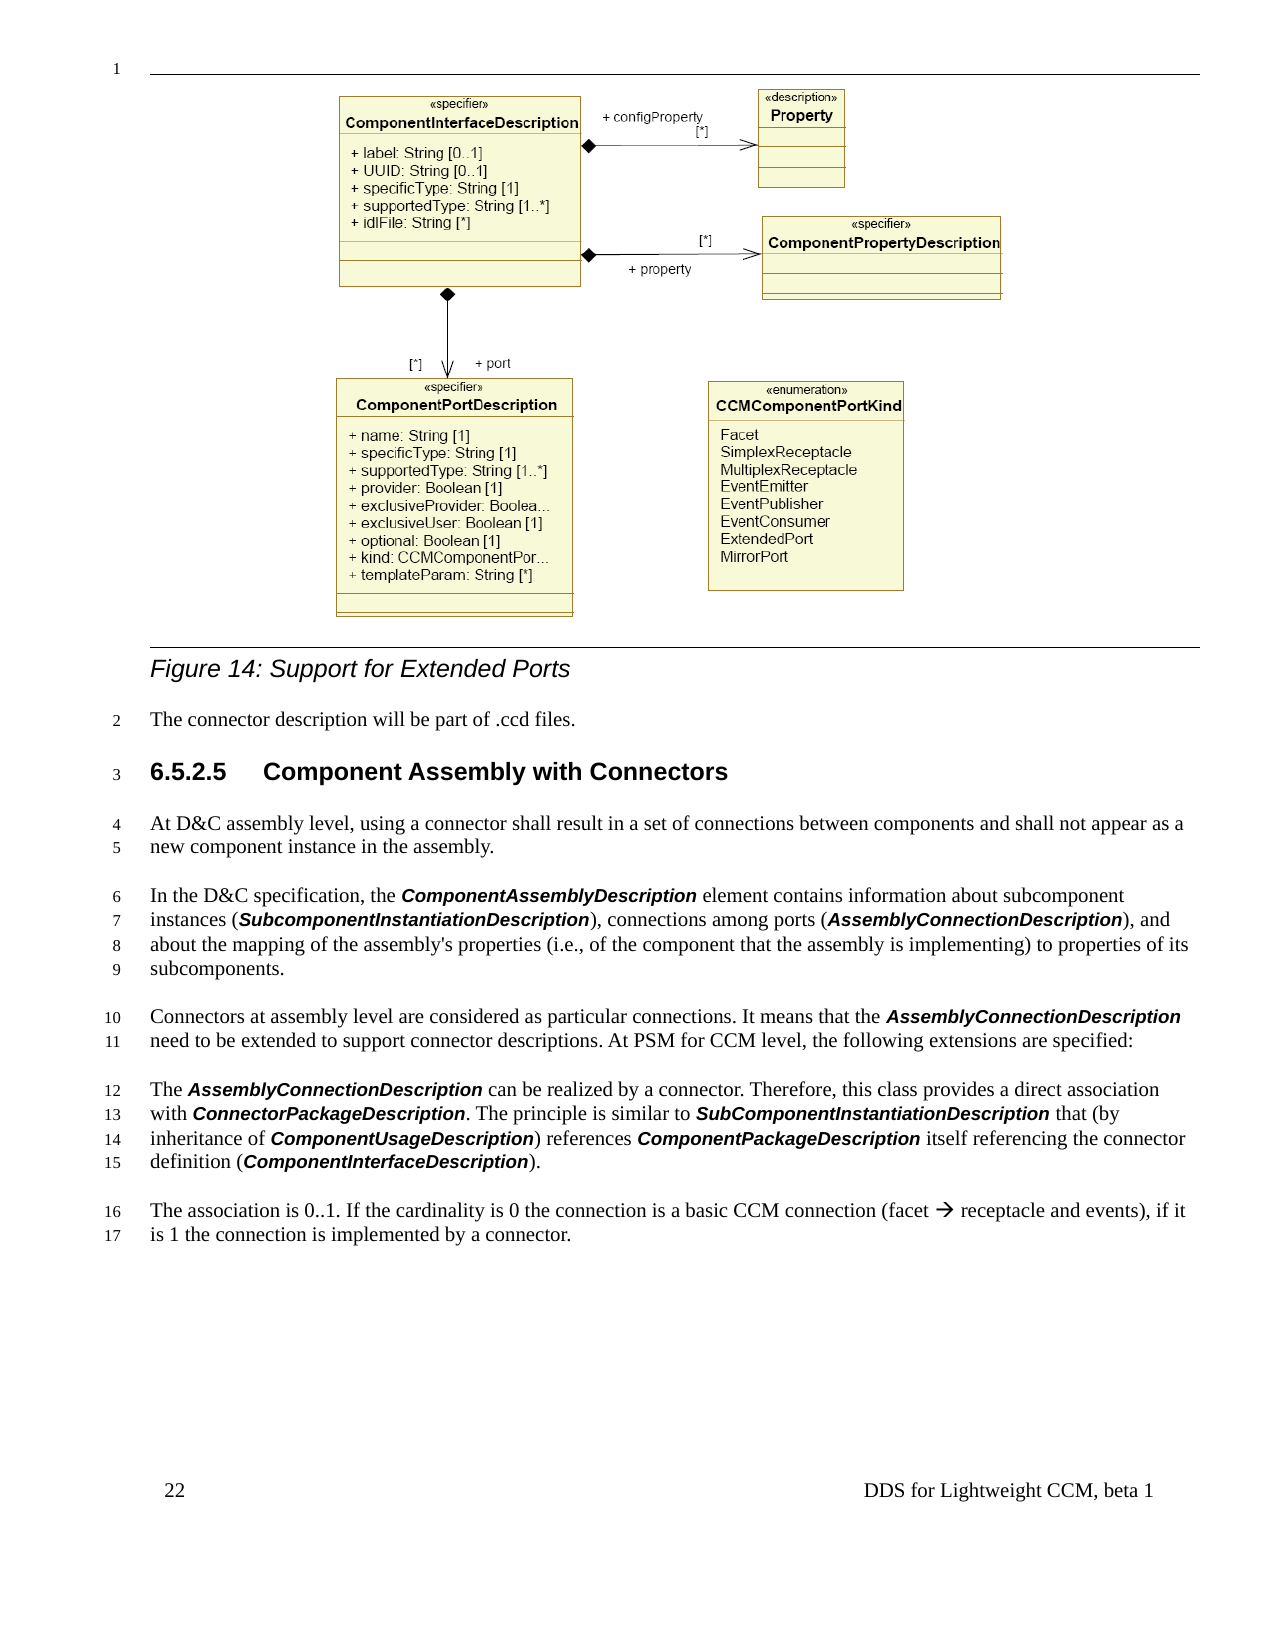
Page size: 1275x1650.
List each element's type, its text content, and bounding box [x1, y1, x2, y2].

text Connectors at assembly level are considered as particular connections. It means that the AssemblyConnectionDescription need to be extended to support connector descriptions. At PSM for CCM level, the following extensions are specified: [150, 1004, 1200, 1052]
text Figure 14: Support for Extended Ports [150, 654, 1200, 682]
text The AssemblyConnectionDescription can be realized by a connector. Therefore, this class provides a direct association with ConnectorPackageDescription. The principle is similar to SubComponentInstantiationDescription that (by inheritance of ComponentUsageDescription) references ComponentPackageDescription itself referencing the connector definition (ComponentInterfaceDescription). [150, 1077, 1200, 1173]
subtitle Component Assembly with Connectors [150, 757, 1200, 786]
text At D&C assembly level, using a connector shall result in a set of connections between components and shall not appear as a new component instance in the assembly. [150, 810, 1200, 858]
text The association is 0..1. If the cardinality is 0 the connection is a basic CCM connection (facet  receptacle and events), if it is 1 the connection is implemented by a connector. [150, 1198, 1200, 1246]
text The connector description will be part of .ccd files. [150, 707, 1200, 731]
text In the D&C specification, the ComponentAssemblyDescription element contains information about subcomponent instances (SubcomponentInstantiationDescription), connections among ports (AssemblyConnectionDescription), and about the mapping of the assembly's properties (i.e., of the component that the assembly is implementing) to properties of its subcomponents. [150, 883, 1200, 979]
